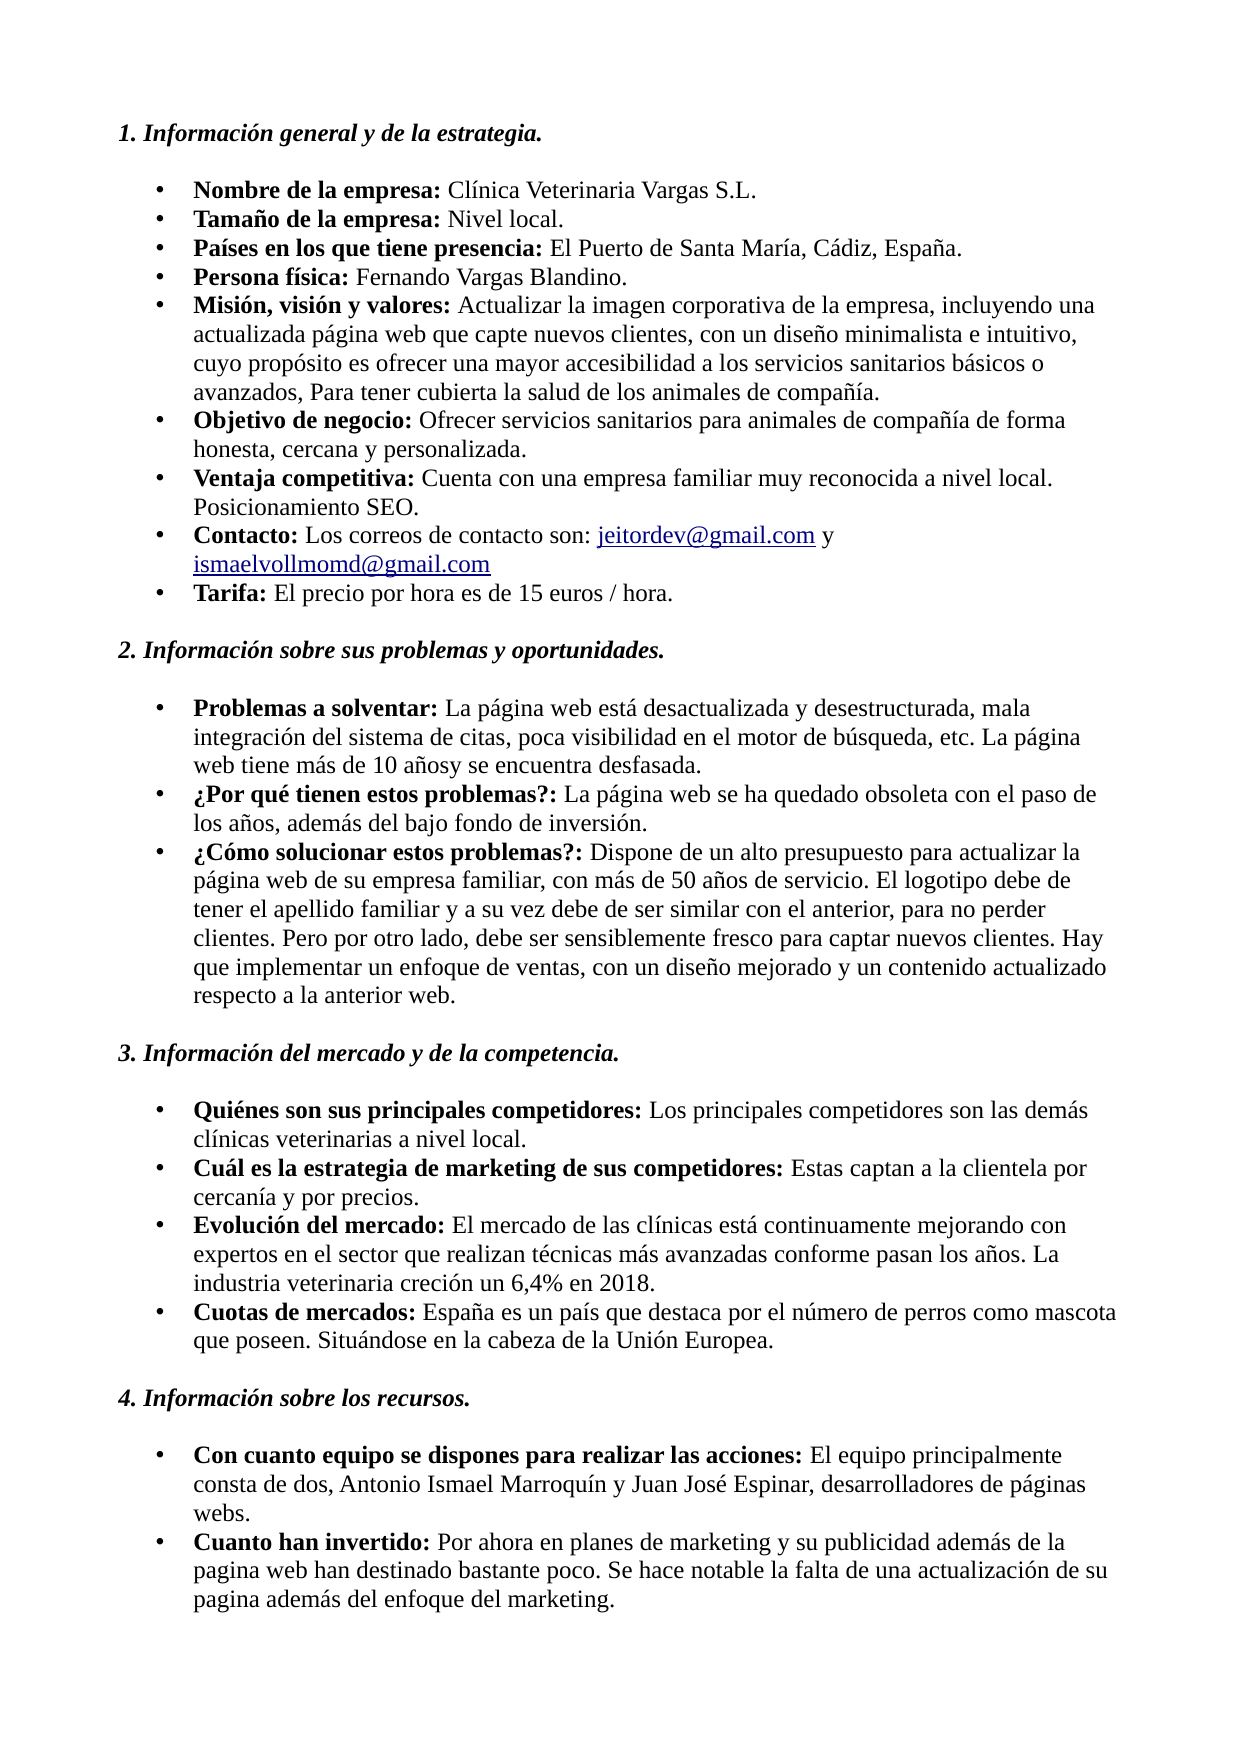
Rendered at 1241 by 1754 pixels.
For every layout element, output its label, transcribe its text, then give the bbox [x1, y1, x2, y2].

text 4. Información sobre los recursos. [118, 1383, 1122, 1412]
list Persona física: Fernando Vargas Blandino. [156, 262, 1122, 291]
list Nombre de la empresa: Clínica Veterinaria Vargas S.L. [156, 176, 1122, 204]
list Objetivo de negocio: Ofrecer servicios sanitarios para animales de compañía de forma honesta, cercana y personalizada. [156, 406, 1122, 463]
list Contacto: Los correos de contacto son: jeitordev@gmail.com y ismaelvollmomd@gmail.com [156, 521, 1122, 578]
list Cuanto han invertido: Por ahora en planes de marketing y su publicidad además de la pagina web han destinado bastante poco. Se hace notable la falta de una actualización de su pagina además del enfoque del marketing. [156, 1527, 1122, 1613]
list Tamaño de la empresa: Nivel local. [156, 204, 1122, 233]
list ¿Por qué tienen estos problemas?: La página web se ha quedado obsoleta con el paso de los años, además del bajo fondo de inversión. [156, 779, 1122, 837]
list Tarifa: El precio por hora es de 15 euros / hora. [156, 578, 1122, 607]
list Cuál es la estrategia de marketing de sus competidores: Estas captan a la clientela por cercanía y por precios. [156, 1153, 1122, 1211]
list Con cuanto equipo se dispones para realizar las acciones: El equipo principalmente consta de dos, Antonio Ismael Marroquín y Juan José Espinar, desarrolladores de páginas webs. [156, 1441, 1122, 1527]
list Países en los que tiene presencia: El Puerto de Santa María, Cádiz, España. [156, 233, 1122, 262]
list Cuotas de mercados: España es un país que destaca por el número de perros como mascota que poseen. Situándose en la cabeza de la Unión Europea. [156, 1297, 1122, 1354]
list Evolución del mercado: El mercado de las clínicas está continuamente mejorando con expertos en el sector que realizan técnicas más avanzadas conforme pasan los años. La industria veterinaria creción un 6,4% en 2018. [156, 1211, 1122, 1297]
text 2. Información sobre sus problemas y oportunidades. [118, 636, 1122, 664]
list Ventaja competitiva: Cuenta con una empresa familiar muy reconocida a nivel local. Posicionamiento SEO. [156, 463, 1122, 521]
list Problemas a solventar: La página web está desactualizada y desestructurada, mala integración del sistema de citas, poca visibilidad en el motor de búsqueda, etc. La página web tiene más de 10 añosy se encuentra desfasada. [156, 693, 1122, 779]
text 3. Información del mercado y de la competencia. [118, 1038, 1122, 1067]
text 1. Información general y de la estrategia. [118, 118, 1122, 147]
list ¿Cómo solucionar estos problemas?: Dispone de un alto presupuesto para actualizar la página web de su empresa familiar, con más de 50 años de servicio. El logotipo debe de tener el apellido familiar y a su vez debe de ser similar con el anterior, para no perder clientes. Pero por otro lado, debe ser sensiblemente fresco para captar nuevos clientes. Hay que implementar un enfoque de ventas, con un diseño mejorado y un contenido actualizado respecto a la anterior web. [156, 837, 1122, 1009]
list Misión, visión y valores: Actualizar la imagen corporativa de la empresa, incluyendo una actualizada página web que capte nuevos clientes, con un diseño minimalista e intuitivo, cuyo propósito es ofrecer una mayor accesibilidad a los servicios sanitarios básicos o avanzados, Para tener cubierta la salud de los animales de compañía. [156, 291, 1122, 406]
list Quiénes son sus principales competidores: Los principales competidores son las demás clínicas veterinarias a nivel local. [156, 1096, 1122, 1153]
